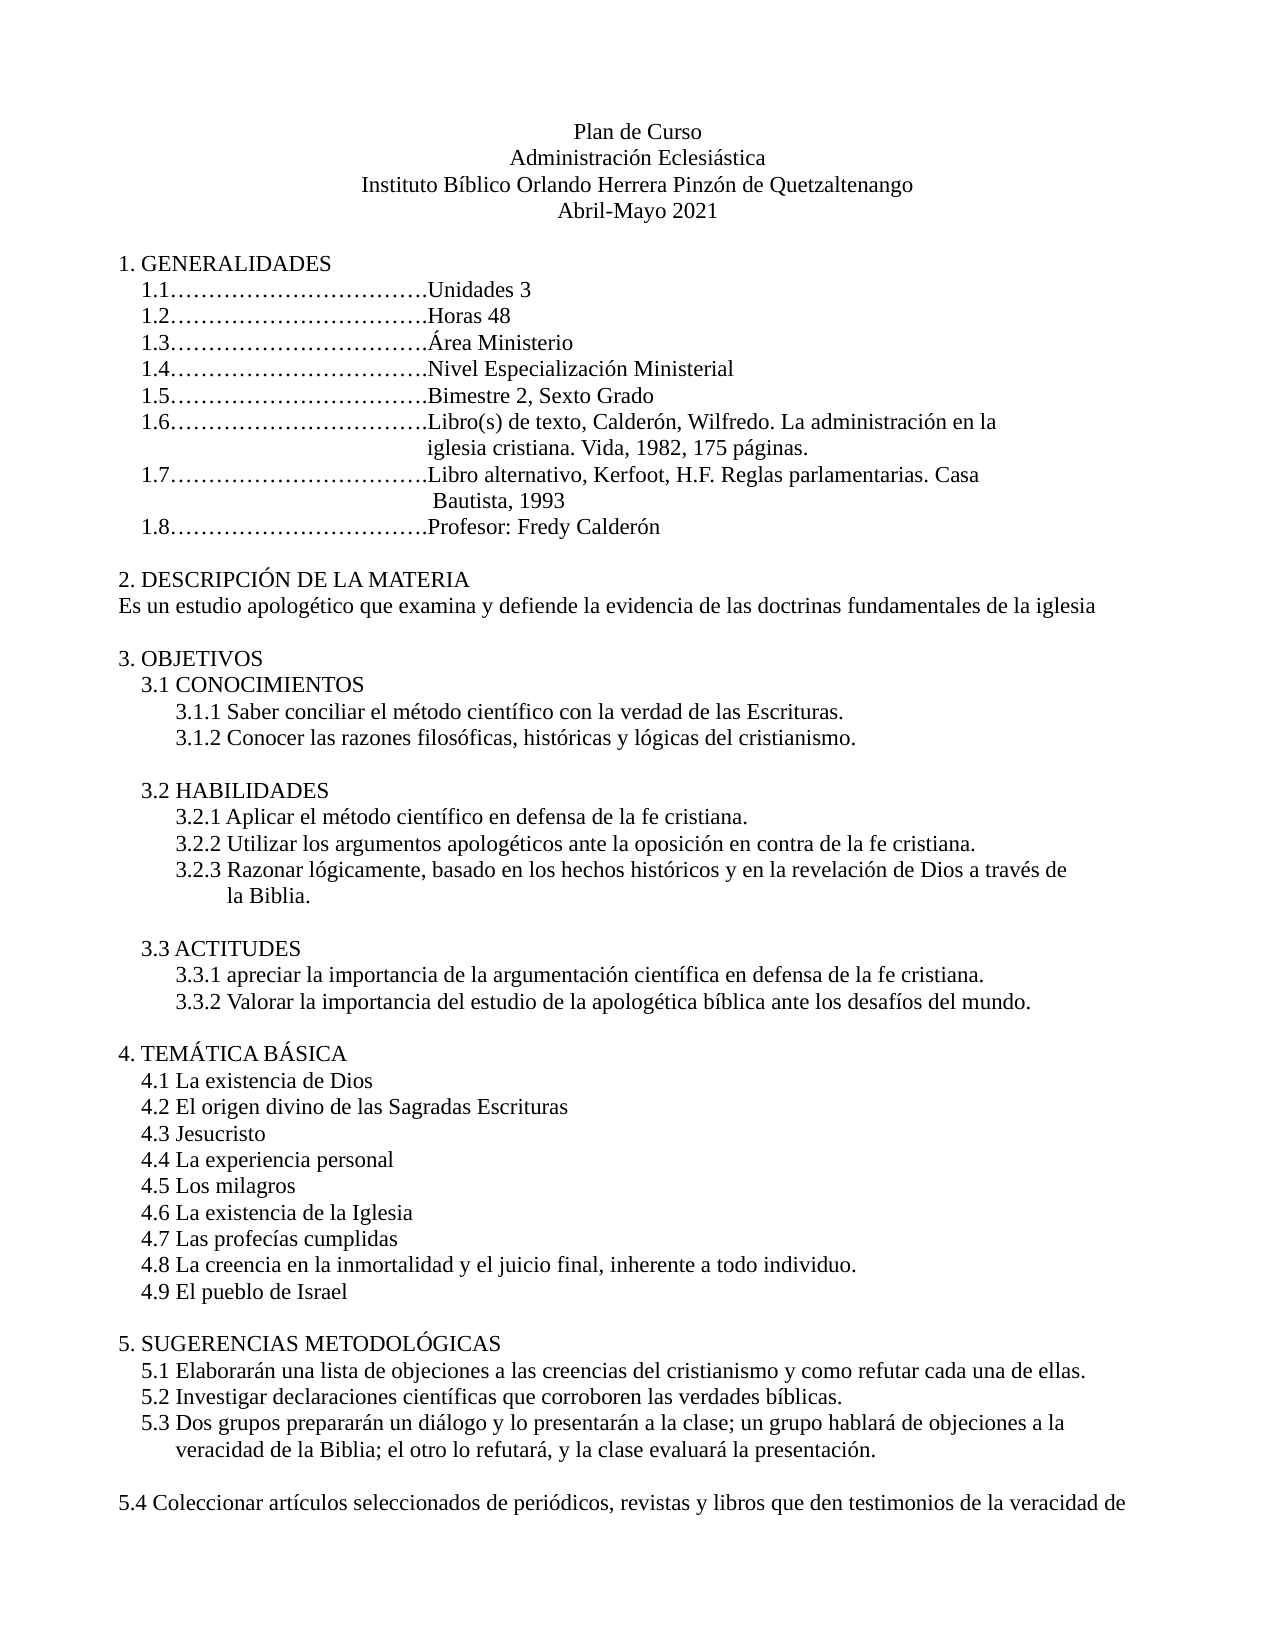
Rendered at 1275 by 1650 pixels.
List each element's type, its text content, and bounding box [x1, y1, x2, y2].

text 1.3…………………………….Área Ministerio [118, 329, 1157, 355]
text 4.4 La experiencia personal [118, 1146, 1157, 1172]
text 1.5…………………………….Bimestre 2, Sexto Grado [118, 382, 1157, 408]
text 1. GENERALIDADES [118, 250, 1157, 276]
text 1.8…………………………….Profesor: Fredy Calderón [118, 513, 1157, 540]
text veracidad de la Biblia; el otro lo refutará, y la clase evaluará la presentación. [118, 1436, 1157, 1462]
text 4.7 Las profecías cumplidas [118, 1225, 1157, 1251]
text 5.3 Dos grupos prepararán un diálogo y lo presentarán a la clase; un grupo hablará de objeciones a la [118, 1409, 1157, 1436]
text 3.2.1 Aplicar el método científico en defensa de la fe cristiana. [118, 803, 1157, 830]
text 3.2 HABILIDADES [118, 777, 1157, 803]
text 4.8 La creencia en la inmortalidad y el juicio final, inherente a todo individuo. [118, 1251, 1157, 1278]
text Instituto Bíblico Orlando Herrera Pinzón de Quetzaltenango [118, 171, 1157, 197]
text 3.2.2 Utilizar los argumentos apologéticos ante la oposición en contra de la fe cristiana. [118, 830, 1157, 856]
text 4.5 Los milagros [118, 1172, 1157, 1199]
text iglesia cristiana. Vida, 1982, 175 páginas. [118, 434, 1157, 461]
text 4.2 El origen divino de las Sagradas Escrituras [118, 1093, 1157, 1119]
text 4. TEMÁTICA BÁSICA [118, 1041, 1157, 1067]
text 3.1 CONOCIMIENTOS [118, 672, 1157, 698]
text Es un estudio apologético que examina y defiende la evidencia de las doctrinas fundamentales de la iglesia [118, 592, 1157, 619]
text 3.3.1 apreciar la importancia de la argumentación científica en defensa de la fe cristiana. [118, 961, 1157, 988]
text 1.7…………………………….Libro alternativo, Kerfoot, H.F. Reglas parlamentarias. Casa [118, 461, 1157, 487]
text 1.2…………………………….Horas 48 [118, 303, 1157, 329]
text Administración Eclesiástica [118, 144, 1157, 171]
text 3.3.2 Valorar la importancia del estudio de la apologética bíblica ante los desafíos del mundo. [118, 988, 1157, 1014]
text Abril-Mayo 2021 [118, 197, 1157, 223]
text 5.4 Coleccionar artículos seleccionados de periódicos, revistas y libros que den testimonios de la veracidad de [118, 1488, 1157, 1515]
text Bautista, 1993 [118, 487, 1157, 513]
text 3.2.3 Razonar lógicamente, basado en los hechos históricos y en la revelación de Dios a través de [118, 856, 1157, 882]
text 2. DESCRIPCIÓN DE LA MATERIA [118, 566, 1157, 592]
text 1.1…………………………….Unidades 3 [118, 276, 1157, 303]
text 5.2 Investigar declaraciones científicas que corroboren las verdades bíblicas. [118, 1383, 1157, 1409]
text 3. OBJETIVOS [118, 645, 1157, 672]
text 4.1 La existencia de Dios [118, 1067, 1157, 1093]
text 4.6 La existencia de la Iglesia [118, 1199, 1157, 1225]
text Plan de Curso [118, 118, 1157, 144]
text 3.1.1 Saber conciliar el método científico con la verdad de las Escrituras. [118, 698, 1157, 724]
text 5. SUGERENCIAS METODOLÓGICAS [118, 1330, 1157, 1357]
text 3.3 ACTITUDES [118, 935, 1157, 961]
text 4.3 Jesucristo [118, 1119, 1157, 1146]
text 4.9 El pueblo de Israel [118, 1278, 1157, 1304]
text 3.1.2 Conocer las razones filosóficas, históricas y lógicas del cristianismo. [118, 724, 1157, 751]
text la Biblia. [118, 882, 1157, 909]
text 5.1 Elaborarán una lista de objeciones a las creencias del cristianismo y como refutar cada una de ellas. [118, 1357, 1157, 1383]
text 1.4…………………………….Nivel Especialización Ministerial [118, 355, 1157, 382]
text 1.6…………………………….Libro(s) de texto, Calderón, Wilfredo. La administración en la [118, 408, 1157, 434]
